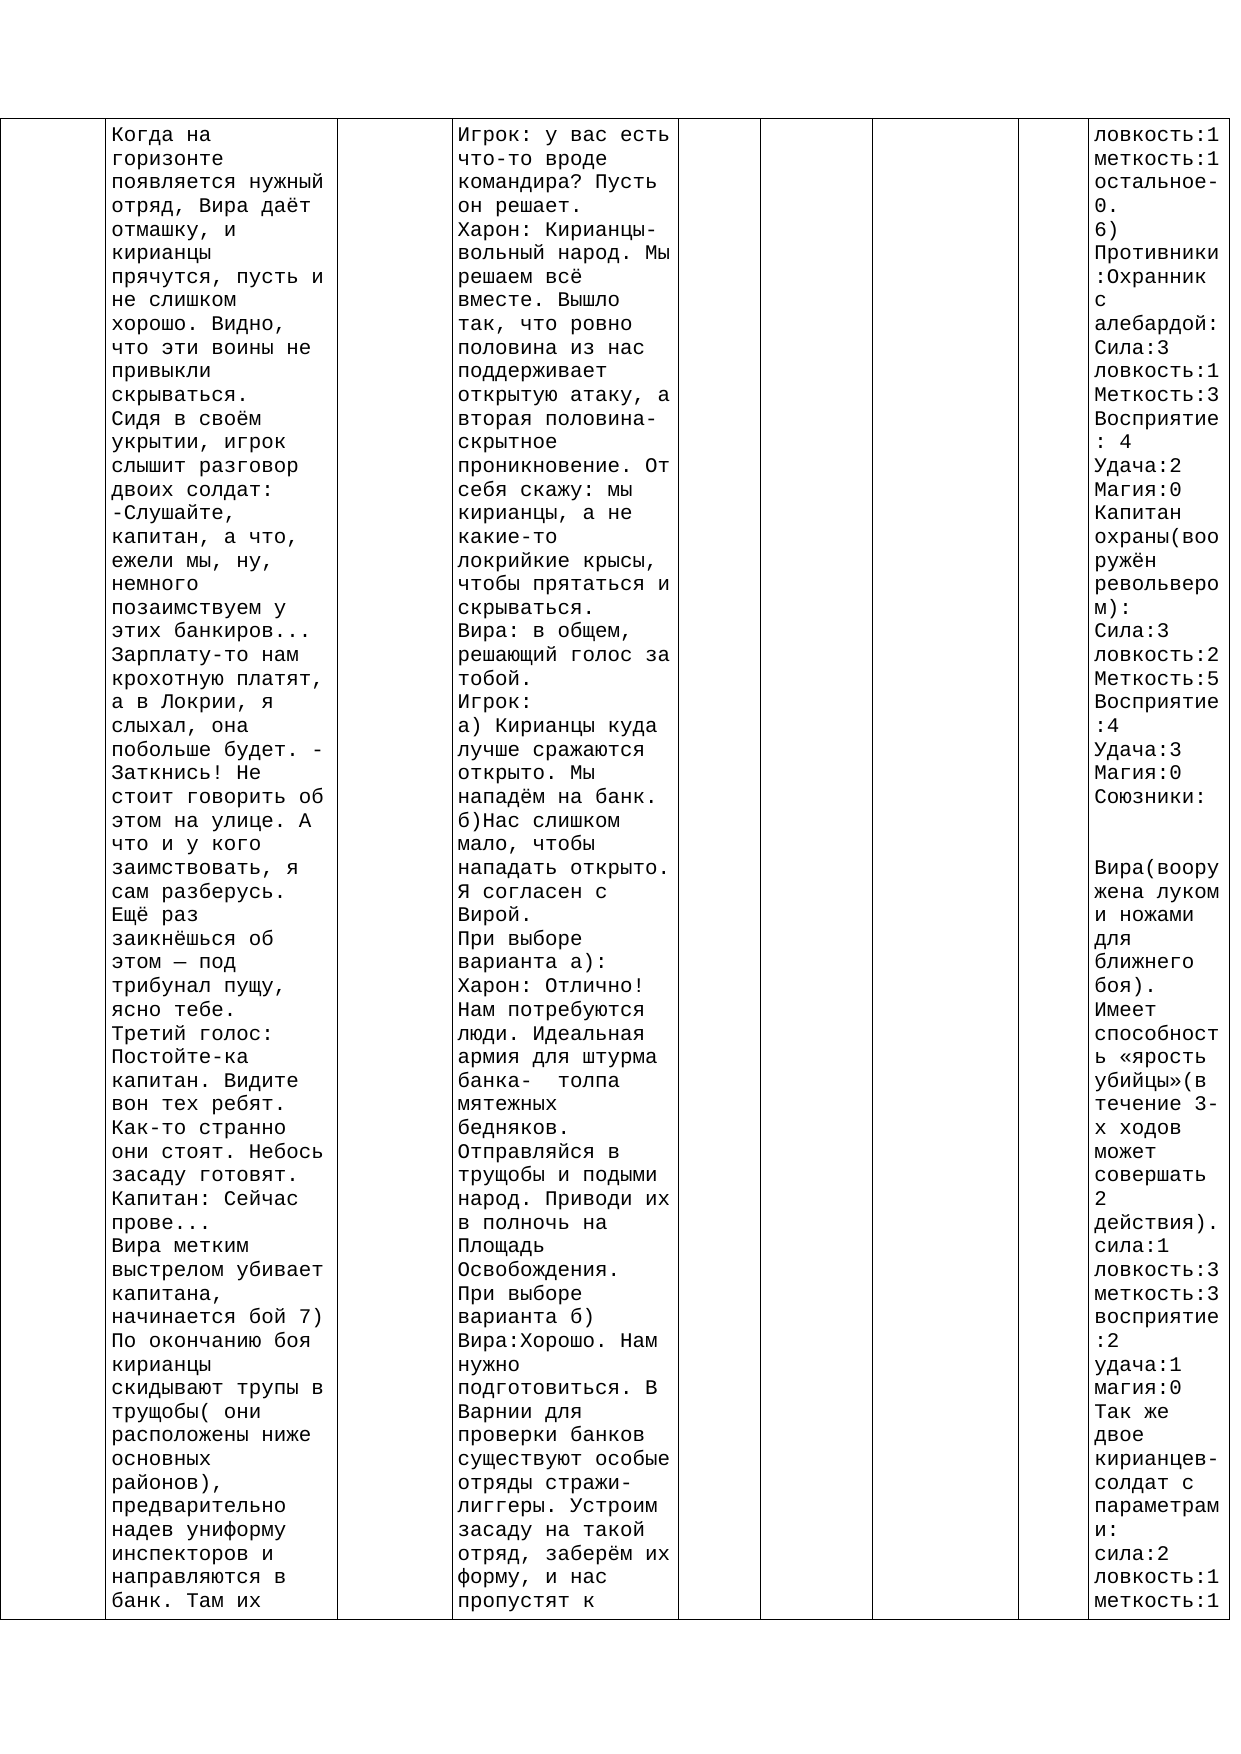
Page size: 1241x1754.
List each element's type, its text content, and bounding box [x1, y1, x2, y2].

table_cell [679, 119, 760, 1619]
table_cell Игрок: у вас есть что-то вроде командира? Пусть он решает. Харон: Кирианцы- вольный народ. Мы решаем всё вместе. Вышло так, что ровно половина из нас поддерживает открытую атаку, а вторая половина- скрытное проникновение. От себя скажу: мы кирианцы, а не какие-то локрийкие крысы, чтобы прятаться и скрываться. Вира: в общем, решающий голос за тобой. Игрок: а) Кирианцы куда лучше сражаются открыто. Мы нападём на банк. б)Нас слишком мало, чтобы нападать открыто. Я согласен с Вирой. При выборе варианта а): Харон: Отлично! Нам потребуются люди. Идеальная армия для штурма банка- толпа мятежных бедняков. Отправляйся в трущобы и подыми народ. Приводи их в полночь на Площадь Освобождения. При выборе варианта б) Вира:Хорошо. Нам нужно подготовиться. В Варнии для проверки банков существуют особые отряды стражи- лиггеры. Устроим засаду на такой отряд, заберём их форму, и нас пропустят к [453, 119, 678, 1619]
table_cell [338, 119, 452, 1619]
table_cell [873, 119, 1018, 1619]
table_cell ловкость:1 меткость:1 остальное-0. 6) Противники:Охранник с алебардой: Сила:3 ловкость:1 Меткость:3 Восприятие: 4 Удача:2 Магия:0 Капитан охраны(вооружён револьвером): Сила:3 ловкость:2 Меткость:5 Восприятие:4 Удача:3 Магия:0 Союзники: Вира(вооружена луком и ножами для ближнего боя). Имеет способность «ярость убийцы»(в течение 3-х ходов может совершать 2 действия). сила:1 ловкость:3 меткость:3 восприятие:2 удача:1 магия:0 Так же двое кирианцев- солдат с параметрами: сила:2 ловкость:1 меткость:1 [1089, 119, 1229, 1619]
table_cell Когда на горизонте появляется нужный отряд, Вира даёт отмашку, и кирианцы прячутся, пусть и не слишком хорошо. Видно, что эти воины не привыкли скрываться. Сидя в своём укрытии, игрок слышит разговор двоих солдат: -Слушайте, капитан, а что, ежели мы, ну, немного позаимствуем у этих банкиров... Зарплату-то нам крохотную платят, а в Локрии, я слыхал, она побольше будет. -Заткнись! Не стоит говорить об этом на улице. А что и у кого заимствовать, я сам разберусь. Ещё раз заикнёшься об этом — под трибунал пущу, ясно тебе. Третий голос: Постойте-ка капитан. Видите вон тех ребят. Как-то странно они стоят. Небось засаду готовят. Капитан: Сейчас прове... Вира метким выстрелом убивает капитана, начинается бой 7) По окончанию боя кирианцы скидывают трупы в трущобы( они расположены ниже основных районов), предварительно надев униформу инспекторов и направляются в банк. Там их [106, 119, 337, 1619]
table_cell [761, 119, 872, 1619]
table_cell [1019, 119, 1088, 1619]
table_cell [1, 119, 105, 1619]
